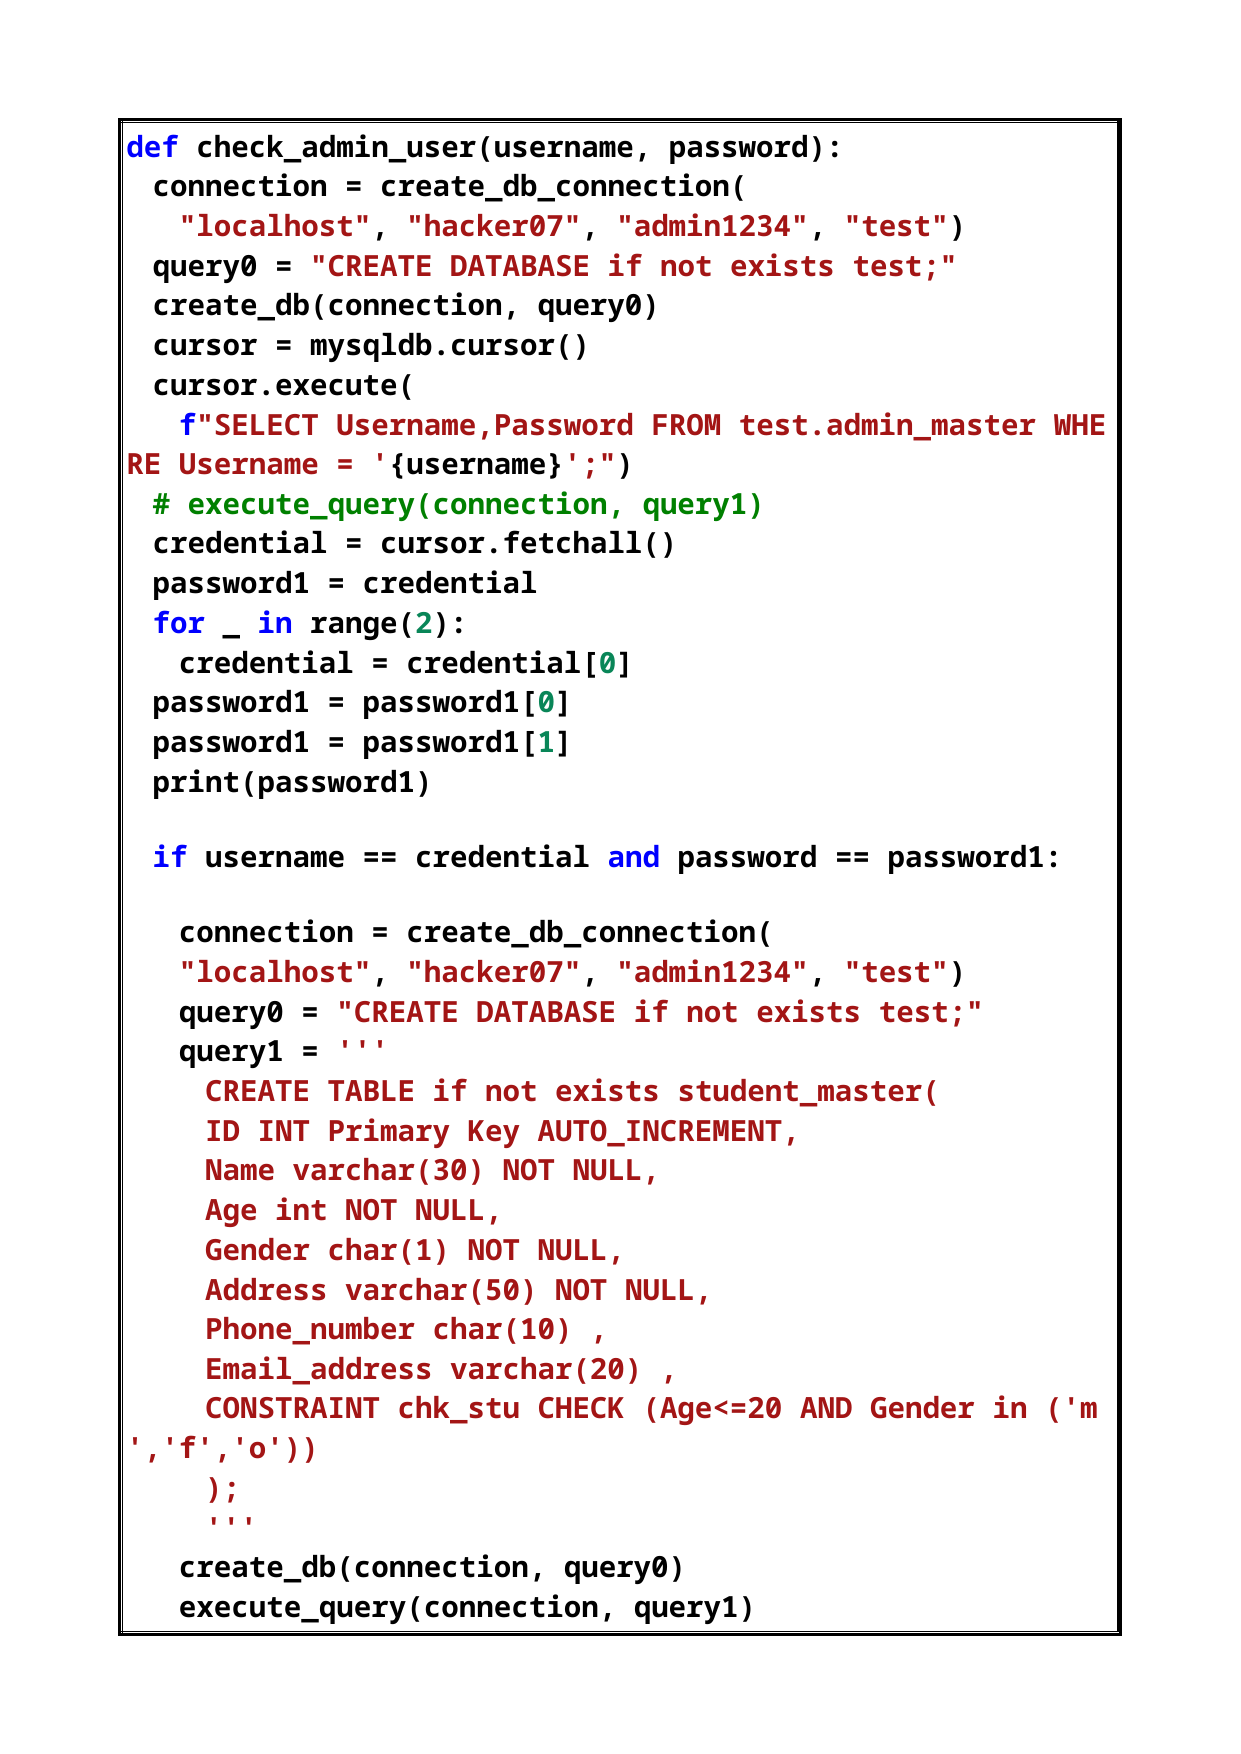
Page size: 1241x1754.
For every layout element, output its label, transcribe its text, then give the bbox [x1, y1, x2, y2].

text cursor = mysqldb.cursor() [126, 324, 1114, 364]
text query0 = "CREATE DATABASE if not exists test;" [126, 991, 1114, 1031]
text password1 = password1[1] [126, 721, 1114, 761]
text f"SELECT Username,Password FROM test.admin_master WHERE Username = '{username}';") [126, 404, 1114, 483]
text for _ in range(2): [126, 602, 1114, 642]
text credential = cursor.fetchall() [126, 523, 1114, 562]
text query0 = "CREATE DATABASE if not exists test;" [126, 245, 1114, 285]
text "localhost", "hacker07", "admin1234", "test") [126, 951, 1114, 991]
text create_db(connection, query0) [126, 285, 1114, 324]
text print(password1) [126, 761, 1114, 801]
text connection = create_db_connection( [126, 912, 1114, 951]
text CONSTRAINT chk_stu CHECK (Age<=20 AND Gender in ('m','f','o')) [126, 1388, 1114, 1467]
text if username == credential and password == password1: [126, 836, 1114, 876]
text password1 = credential [126, 562, 1114, 602]
text cursor.execute( [126, 364, 1114, 404]
text ''' [126, 1507, 1114, 1547]
text query1 = ''' [126, 1031, 1114, 1070]
text Phone_number char(10) , [126, 1308, 1114, 1348]
text Name varchar(30) NOT NULL, [126, 1150, 1114, 1189]
text "localhost", "hacker07", "admin1234", "test") [126, 205, 1114, 245]
text Address varchar(50) NOT NULL, [126, 1269, 1114, 1308]
text ID INT Primary Key AUTO_INCREMENT, [126, 1110, 1114, 1150]
text CREATE TABLE if not exists student_master( [126, 1070, 1114, 1110]
text Gender char(1) NOT NULL, [126, 1229, 1114, 1269]
text execute_query(connection, query1) [126, 1586, 1114, 1626]
text Age int NOT NULL, [126, 1189, 1114, 1229]
text ); [126, 1467, 1114, 1507]
text connection = create_db_connection( [126, 166, 1114, 205]
text def check_admin_user(username, password): [126, 126, 1114, 166]
text credential = credential[0] [126, 642, 1114, 682]
text Email_address varchar(20) , [126, 1348, 1114, 1388]
text create_db(connection, query0) [126, 1547, 1114, 1586]
text password1 = password1[0] [126, 682, 1114, 721]
text # execute_query(connection, query1) [126, 483, 1114, 523]
